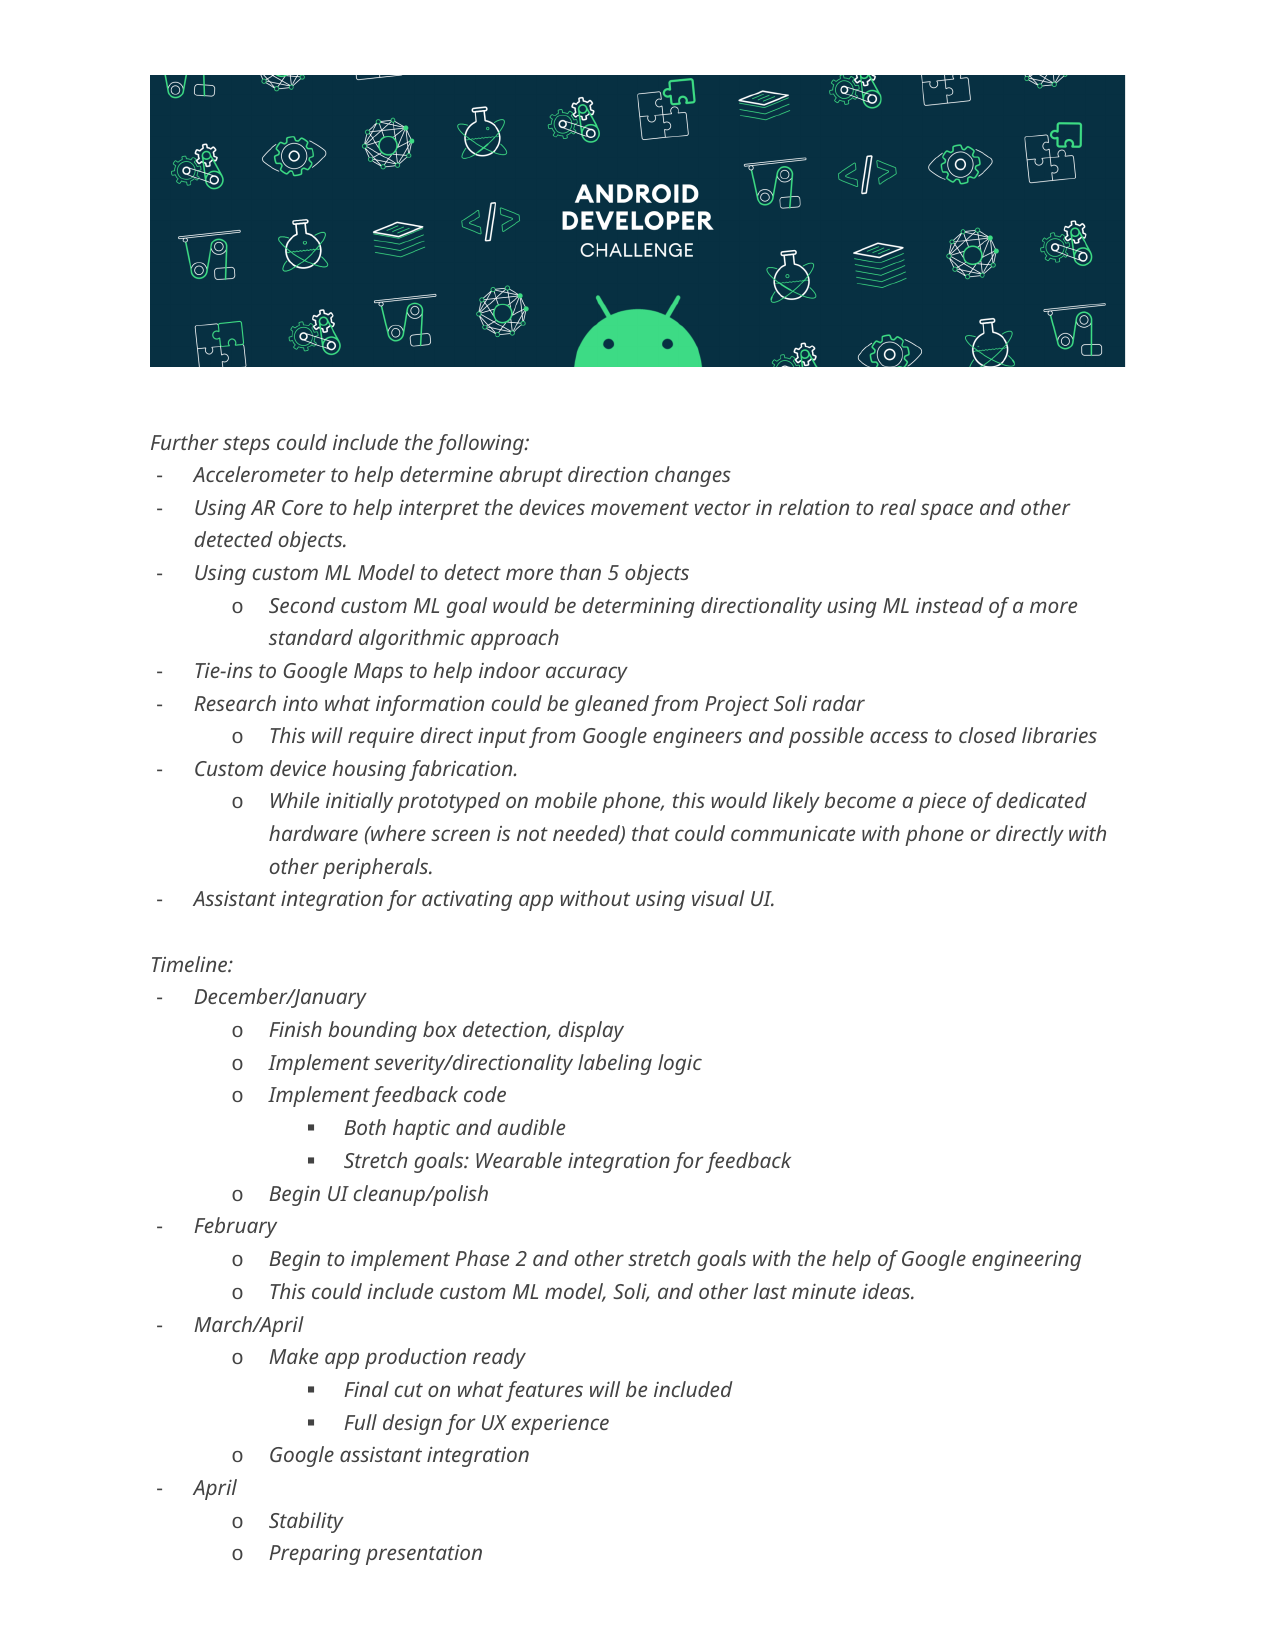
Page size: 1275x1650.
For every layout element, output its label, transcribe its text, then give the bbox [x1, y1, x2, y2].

list March/April [156, 1310, 1125, 1338]
list While initially prototyped on mobile phone, this would likely become a piece of dedicated hardware (where screen is not needed) that could communicate with phone or directly with other peripherals. [231, 787, 1125, 880]
text Further steps could include the following: [150, 428, 1125, 456]
list Research into what information could be gleaned from Project Soli radar [156, 689, 1125, 717]
list Make app production ready [231, 1342, 1125, 1371]
list Stability [231, 1506, 1125, 1534]
list Implement severity/directionality labeling logic [231, 1048, 1125, 1076]
list December/January [156, 982, 1125, 1011]
list Second custom ML goal would be determining directionality using ML instead of a more standard algorithmic approach [231, 591, 1125, 652]
list Using custom ML Model to detect more than 5 objects [156, 558, 1125, 587]
list Tie-ins to Google Maps to help indoor accuracy [156, 656, 1125, 684]
list Stretch goals: Wearable integration for feedback [306, 1146, 1125, 1174]
list This could include custom ML model, Soli, and other last minute ideas. [231, 1277, 1125, 1305]
list Finish bounding box detection, display [231, 1015, 1125, 1043]
list Assistant integration for activating app without using visual UI. [156, 884, 1125, 913]
list Full design for UX experience [306, 1408, 1125, 1436]
list Google assistant integration [231, 1440, 1125, 1469]
list Using AR Core to help interpret the devices movement vector in relation to real space and other detected objects. [156, 493, 1125, 554]
list April [156, 1473, 1125, 1502]
list This will require direct input from Google engineers and possible access to closed libraries [231, 721, 1125, 750]
list Begin to implement Phase 2 and other stretch goals with the help of Google engineering [231, 1244, 1125, 1273]
list Accelerometer to help determine abrupt direction changes [156, 460, 1125, 489]
text Timeline: [150, 950, 1125, 978]
list Preparing presentation [231, 1538, 1125, 1567]
list Implement feedback code [231, 1081, 1125, 1109]
list Custom device housing fabrication. [156, 754, 1125, 782]
list Both haptic and audible [306, 1113, 1125, 1142]
list February [156, 1211, 1125, 1240]
list Final cut on what features will be included [306, 1375, 1125, 1403]
list Begin UI cleanup/polish [231, 1179, 1125, 1207]
